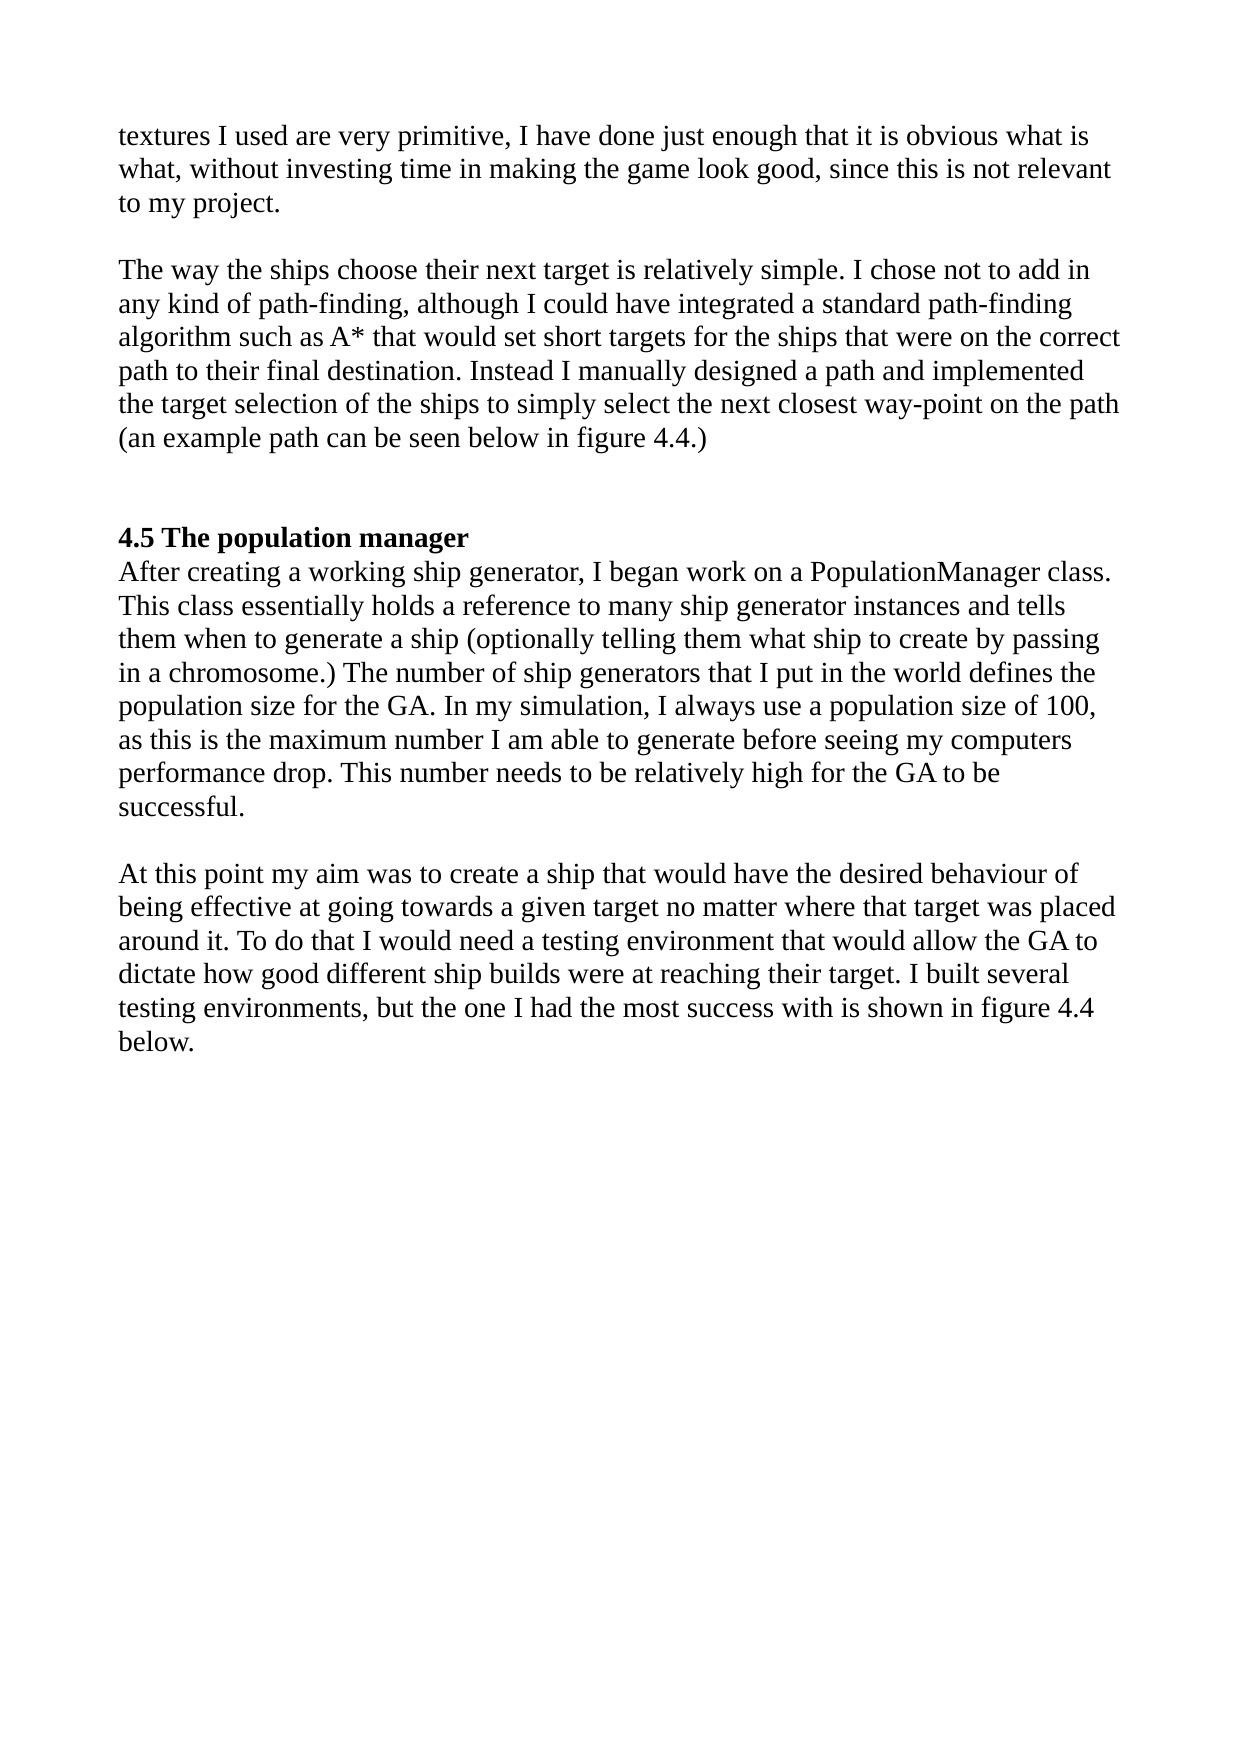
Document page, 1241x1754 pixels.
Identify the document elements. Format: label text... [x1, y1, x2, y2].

text After creating a working ship generator, I began work on a PopulationManager class. This class essentially holds a reference to many ship generator instances and tells them when to generate a ship (optionally telling them what ship to create by passing in a chromosome.) The number of ship generators that I put in the world defines the population size for the GA. In my simulation, I always use a population size of 100, as this is the maximum number I am able to generate before seeing my computers performance drop. This number needs to be relatively high for the GA to be successful. [118, 554, 1122, 822]
text At this point my aim was to create a ship that would have the desired behaviour of being effective at going towards a given target no matter where that target was placed around it. To do that I would need a testing environment that would allow the GA to dictate how good different ship builds were at reaching their target. I built several testing environments, but the one I had the most success with is shown in figure 4.4 below. [118, 856, 1122, 1057]
text 4.5 The population manager [118, 521, 1122, 554]
text textures I used are very primitive, I have done just enough that it is obvious what is what, without investing time in making the game look good, since this is not relevant to my project. [118, 118, 1122, 219]
text The way the ships choose their next target is relatively simple. I chose not to add in any kind of path-finding, although I could have integrated a standard path-finding algorithm such as A* that would set short targets for the ships that were on the correct path to their final destination. Instead I manually designed a path and implemented the target selection of the ships to simply select the next closest way-point on the path (an example path can be seen below in figure 4.4.) [118, 252, 1122, 453]
